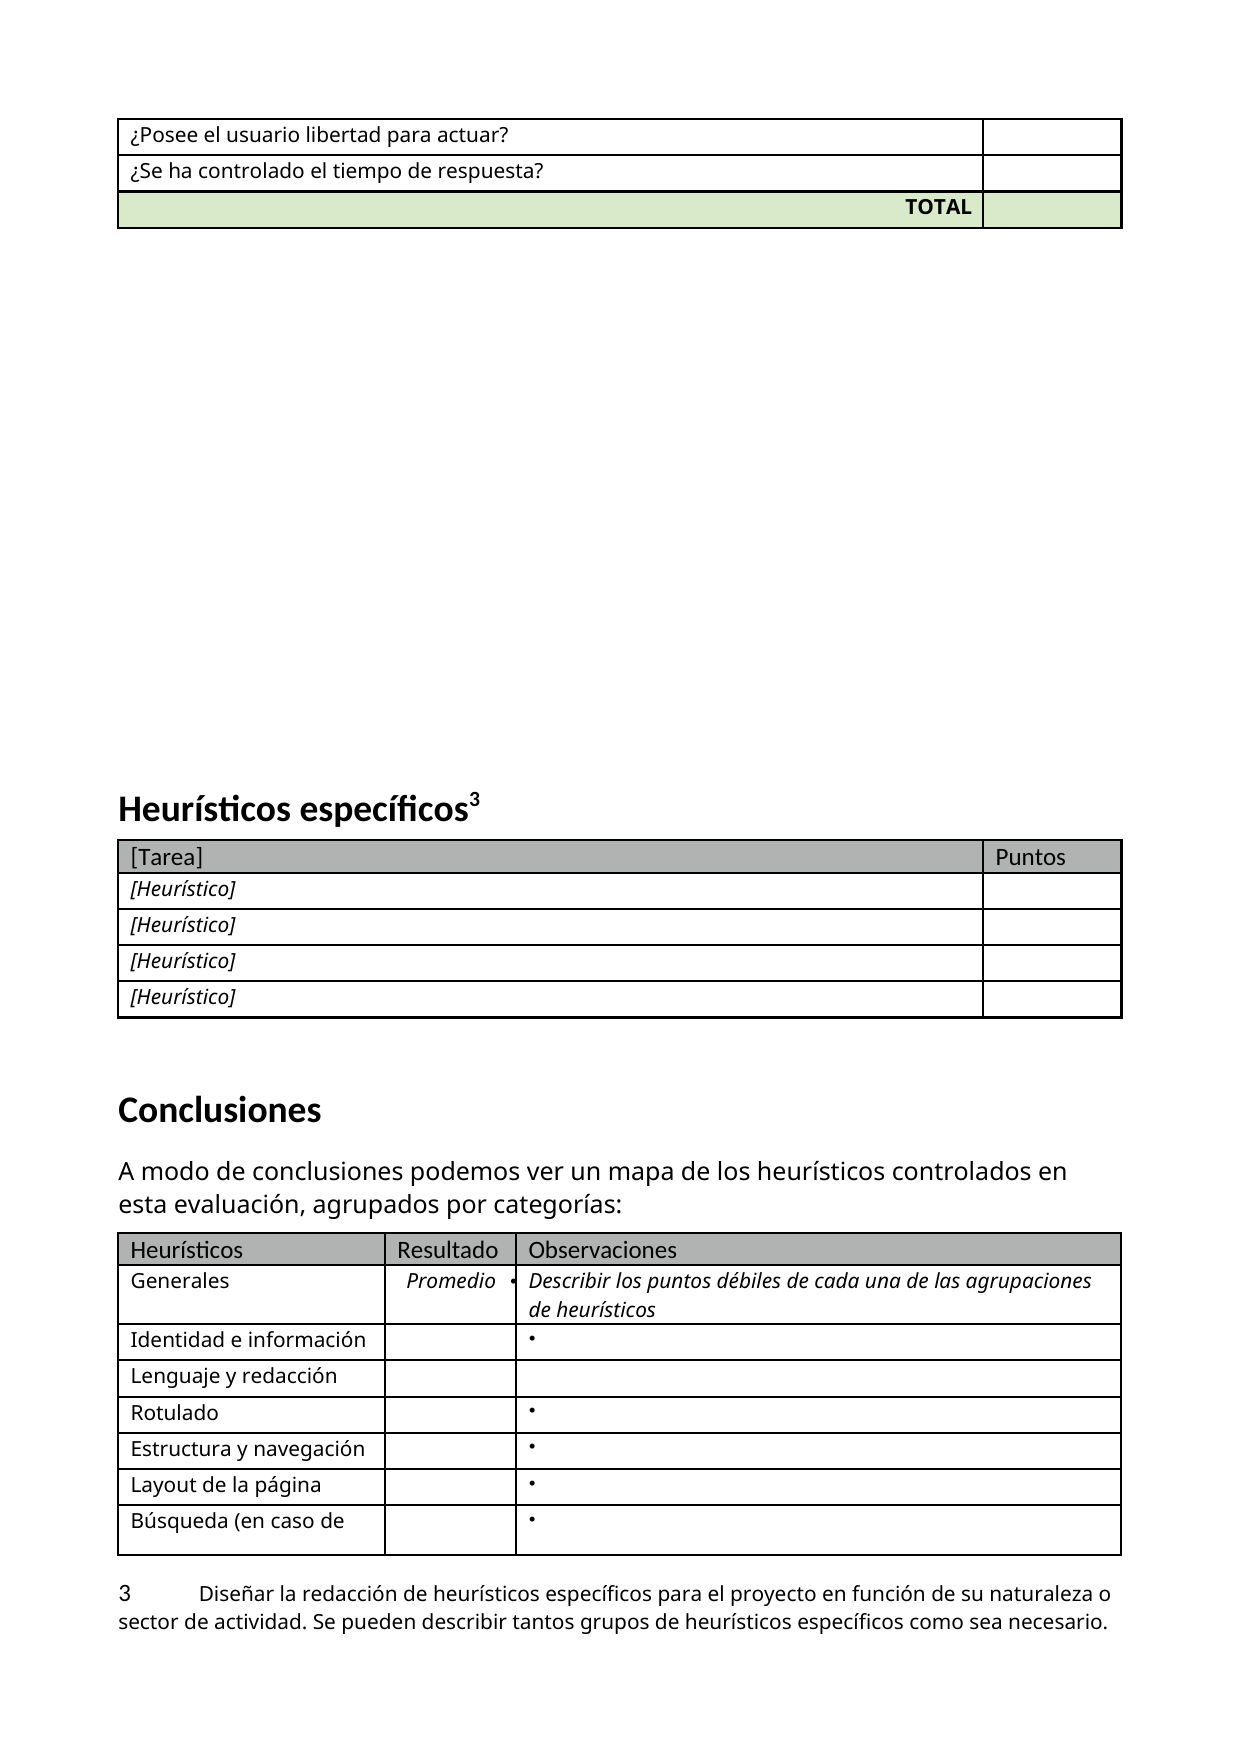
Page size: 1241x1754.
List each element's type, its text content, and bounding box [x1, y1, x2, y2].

subtitle Conclusiones [118, 1086, 1122, 1132]
table_cell [386, 1398, 515, 1432]
table_header [Tarea] [119, 841, 982, 872]
table_cell [386, 1325, 515, 1359]
table_cell [984, 193, 1120, 227]
table_header Heurísticos [119, 1234, 384, 1264]
text Diseñar la redacción de heurísticos específicos para el proyecto en función de su naturaleza o sector de actividad. Se pueden describir tantos grupos de heurísticos específicos como sea necesario. [118, 1577, 1122, 1636]
table_cell Rotulado [119, 1398, 384, 1432]
table_cell [Heurístico] [119, 982, 982, 1016]
table_header Resultado [386, 1234, 515, 1264]
table_cell [984, 910, 1120, 944]
table_cell ¿Posee el usuario libertad para actuar? [119, 120, 982, 154]
table_cell [984, 946, 1120, 980]
table_cell Identidad e información [119, 1325, 384, 1359]
table_cell Generales [119, 1266, 384, 1323]
table_cell [984, 982, 1120, 1016]
table_cell [517, 1506, 1120, 1554]
table_header Puntos [984, 841, 1120, 872]
table_cell [517, 1325, 1120, 1359]
text A modo de conclusiones podemos ver un mapa de los heurísticos controlados en esta evaluación, agrupados por categorías: [118, 1153, 1122, 1221]
table_cell ¿Se ha controlado el tiempo de respuesta? [119, 156, 982, 190]
table_cell [386, 1361, 515, 1396]
table_cell [386, 1506, 515, 1554]
table_cell [Heurístico] [119, 946, 982, 980]
table_cell [984, 874, 1120, 908]
table_cell [984, 120, 1120, 154]
table_cell TOTAL [119, 193, 982, 227]
subtitle Heurísticos específicos [118, 785, 1122, 831]
table_cell Estructura y navegación [119, 1434, 384, 1468]
table_cell [517, 1434, 1120, 1468]
table_cell Búsqueda (en caso de [119, 1506, 384, 1554]
table_cell [386, 1470, 515, 1504]
table_cell [Heurístico] [119, 874, 982, 908]
table_cell [517, 1398, 1120, 1432]
table_cell [Heurístico] [119, 910, 982, 944]
table_cell Describir los puntos débiles de cada una de las agrupaciones de heurísticos [517, 1266, 1120, 1323]
table_header Observaciones [517, 1234, 1120, 1264]
table_cell [517, 1470, 1120, 1504]
table_cell [386, 1434, 515, 1468]
table_cell Layout de la página [119, 1470, 384, 1504]
table_cell Lenguaje y redacción [119, 1361, 384, 1396]
table_cell Promedio [386, 1266, 515, 1323]
table_cell [984, 156, 1120, 190]
table_cell [517, 1361, 1120, 1396]
